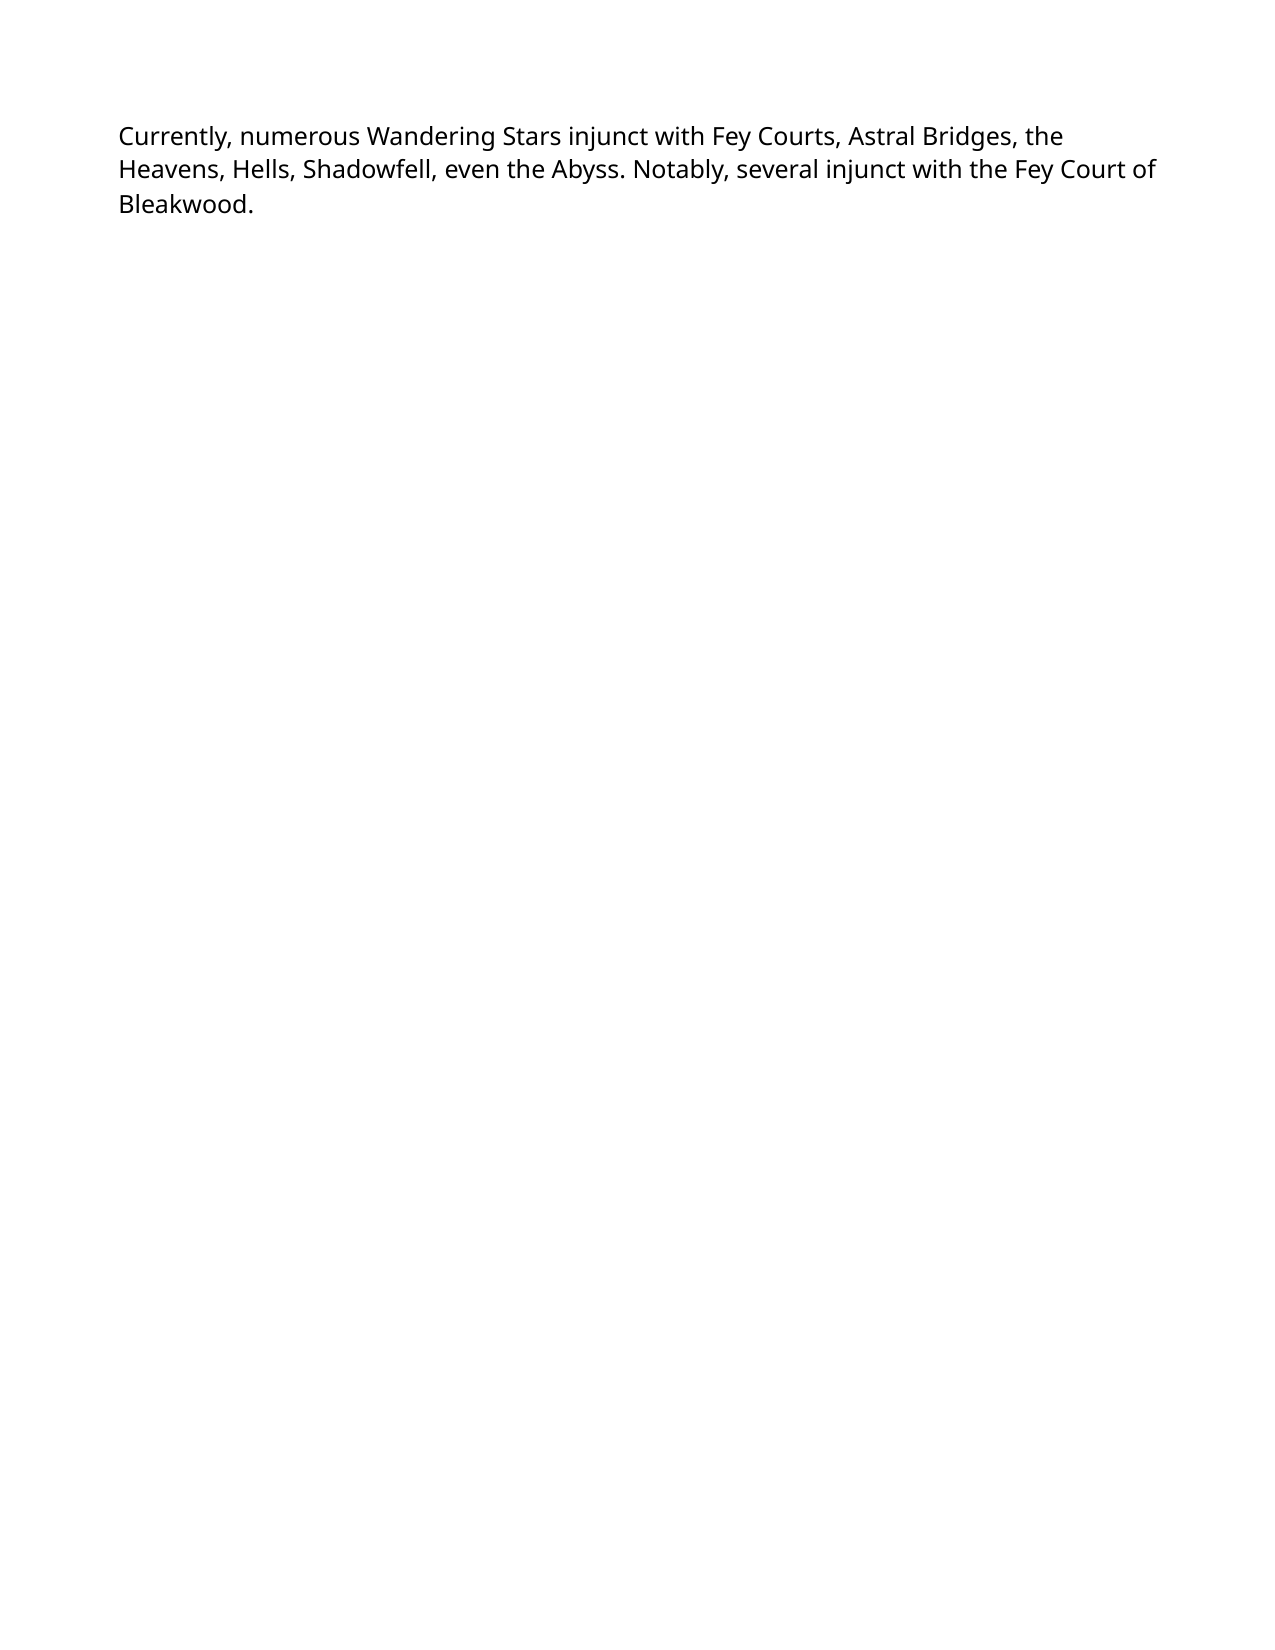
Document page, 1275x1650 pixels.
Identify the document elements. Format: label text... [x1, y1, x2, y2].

text Currently, numerous Wandering Stars injunct with Fey Courts, Astral Bridges, the Heavens, Hells, Shadowfell, even the Abyss. Notably, several injunct with the Fey Court of Bleakwood. [118, 118, 1157, 220]
